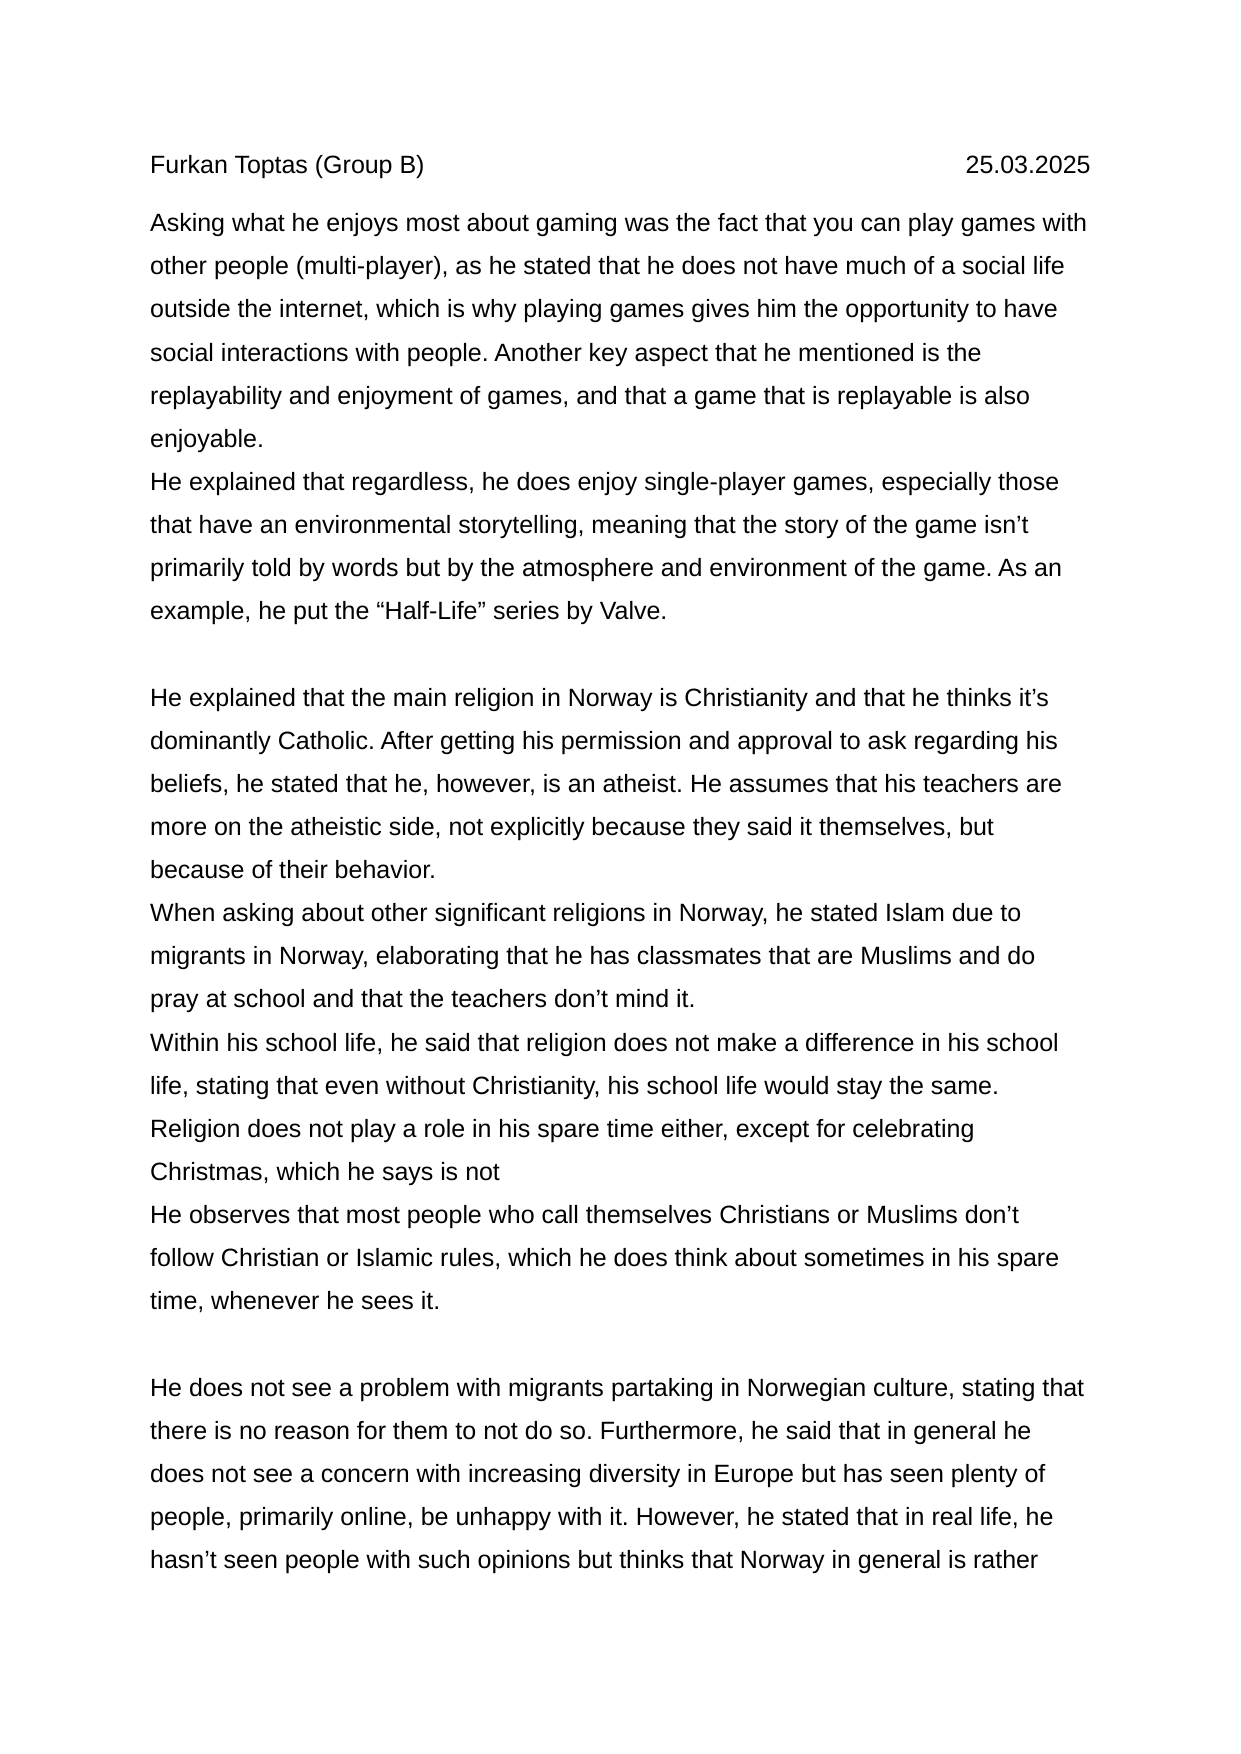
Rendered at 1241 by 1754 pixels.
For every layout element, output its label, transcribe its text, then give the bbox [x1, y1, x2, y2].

text He explained that the main religion in Norway is Christianity and that he thinks it’s dominantly Catholic. After getting his permission and approval to ask regarding his beliefs, he stated that he, however, is an atheist. He assumes that his teachers are more on the atheistic side, not explicitly because they said it themselves, but because of their behavior. [150, 683, 1091, 884]
text Religion does not play a role in his spare time either, except for celebrating Christmas, which he says is not [150, 1114, 1091, 1186]
text He observes that most people who call themselves Christians or Muslims don’t follow Christian or Islamic rules, which he does think about sometimes in his spare time, whenever he sees it. [150, 1200, 1091, 1315]
text Within his school life, he said that religion does not make a difference in his school life, stating that even without Christianity, his school life would stay the same. [150, 1028, 1091, 1099]
text Asking what he enjoys most about gaming was the fact that you can play games with other people (multi-player), as he stated that he does not have much of a social life outside the internet, which is why playing games gives him the opportunity to have social interactions with people. Another key aspect that he mentioned is the replayability and enjoyment of games, and that a game that is replayable is also enjoyable. [150, 208, 1091, 453]
text When asking about other significant religions in Norway, he stated Islam due to migrants in Norway, elaborating that he has classmates that are Muslims and do pray at school and that the teachers don’t mind it. [150, 898, 1091, 1013]
text He explained that regardless, he does enjoy single-player games, especially those that have an environmental storytelling, meaning that the story of the game isn’t primarily told by words but by the atmosphere and environment of the game. As an example, he put the “Half-Life” series by Valve. [150, 467, 1091, 625]
text He does not see a problem with migrants partaking in Norwegian culture, stating that there is no reason for them to not do so. Furthermore, he said that in general he does not see a concern with increasing diversity in Europe but has seen plenty of people, primarily online, be unhappy with it. However, he stated that in real life, he hasn’t seen people with such opinions but thinks that Norway in general is rather [150, 1373, 1091, 1574]
